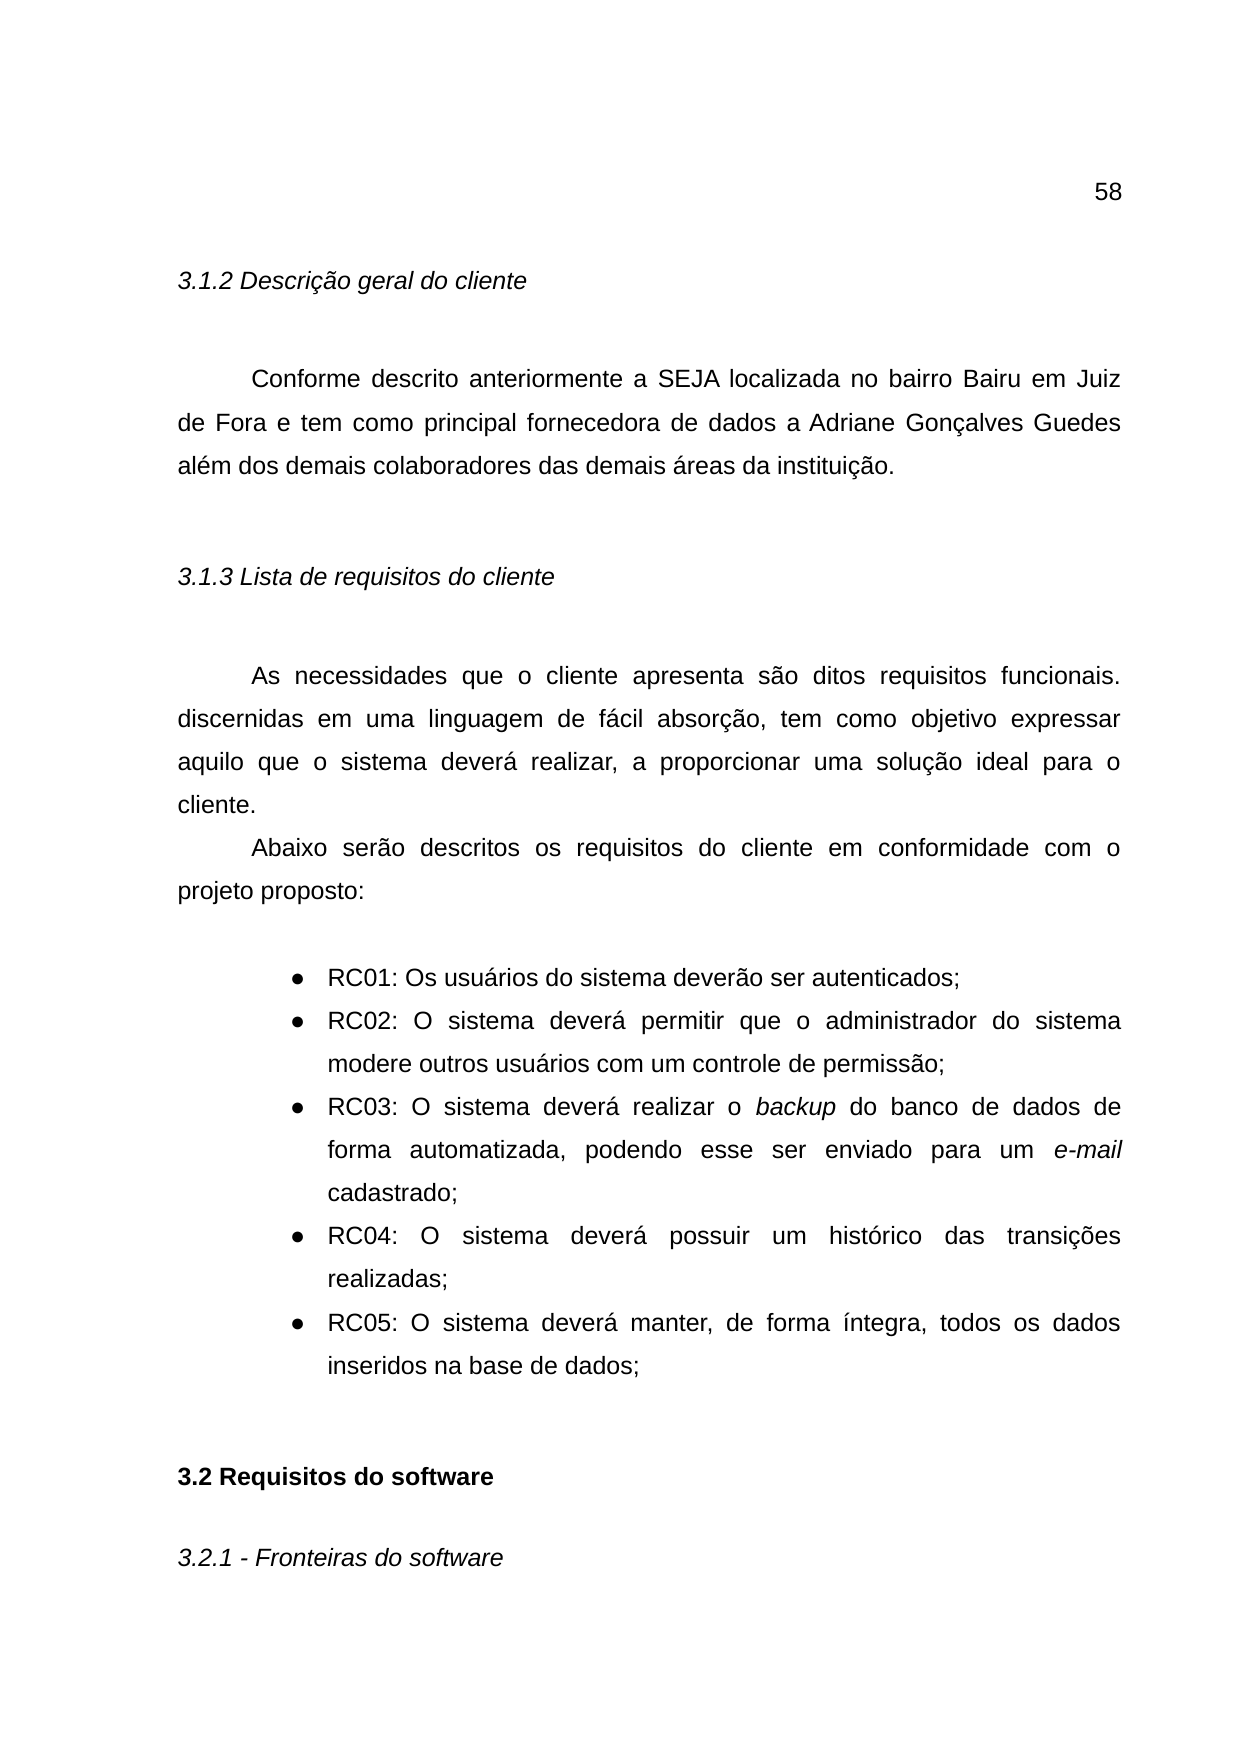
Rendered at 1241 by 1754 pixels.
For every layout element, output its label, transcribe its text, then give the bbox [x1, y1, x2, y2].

subtitle 3.1.3 Lista de requisitos do cliente [177, 562, 1122, 591]
text Conforme descrito anteriormente a SEJA localizada no bairro Bairu em Juiz de Fora e tem como principal fornecedora de dados a Adriane Gonçalves Guedes além dos demais colaboradores das demais áreas da instituição. [177, 364, 1122, 479]
text As necessidades que o cliente apresenta são ditos requisitos funcionais. discernidas em uma linguagem de fácil absorção, tem como objetivo expressar aquilo que o sistema deverá realizar, a proporcionar uma solução ideal para o cliente. [177, 661, 1122, 819]
list RC04: O sistema deverá possuir um histórico das transições realizadas; [290, 1221, 1122, 1293]
subtitle 3.2 Requisitos do software [177, 1462, 1122, 1491]
list RC01: Os usuários do sistema deverão ser autenticados; [290, 963, 1122, 991]
list RC03: O sistema deverá realizar o backup do banco de dados de forma automatizada, podendo esse ser enviado para um e-mail cadastrado; [290, 1092, 1122, 1207]
subtitle 3.1.2 Descrição geral do cliente [177, 266, 1122, 294]
text Abaixo serão descritos os requisitos do cliente em conformidade com o projeto proposto: [177, 833, 1122, 905]
list RC05: O sistema deverá manter, de forma íntegra, todos os dados inseridos na base de dados; [290, 1308, 1122, 1379]
list RC02: O sistema deverá permitir que o administrador do sistema modere outros usuários com um controle de permissão; [290, 1006, 1122, 1078]
subtitle 3.2.1 - Fronteiras do software [177, 1543, 1122, 1571]
